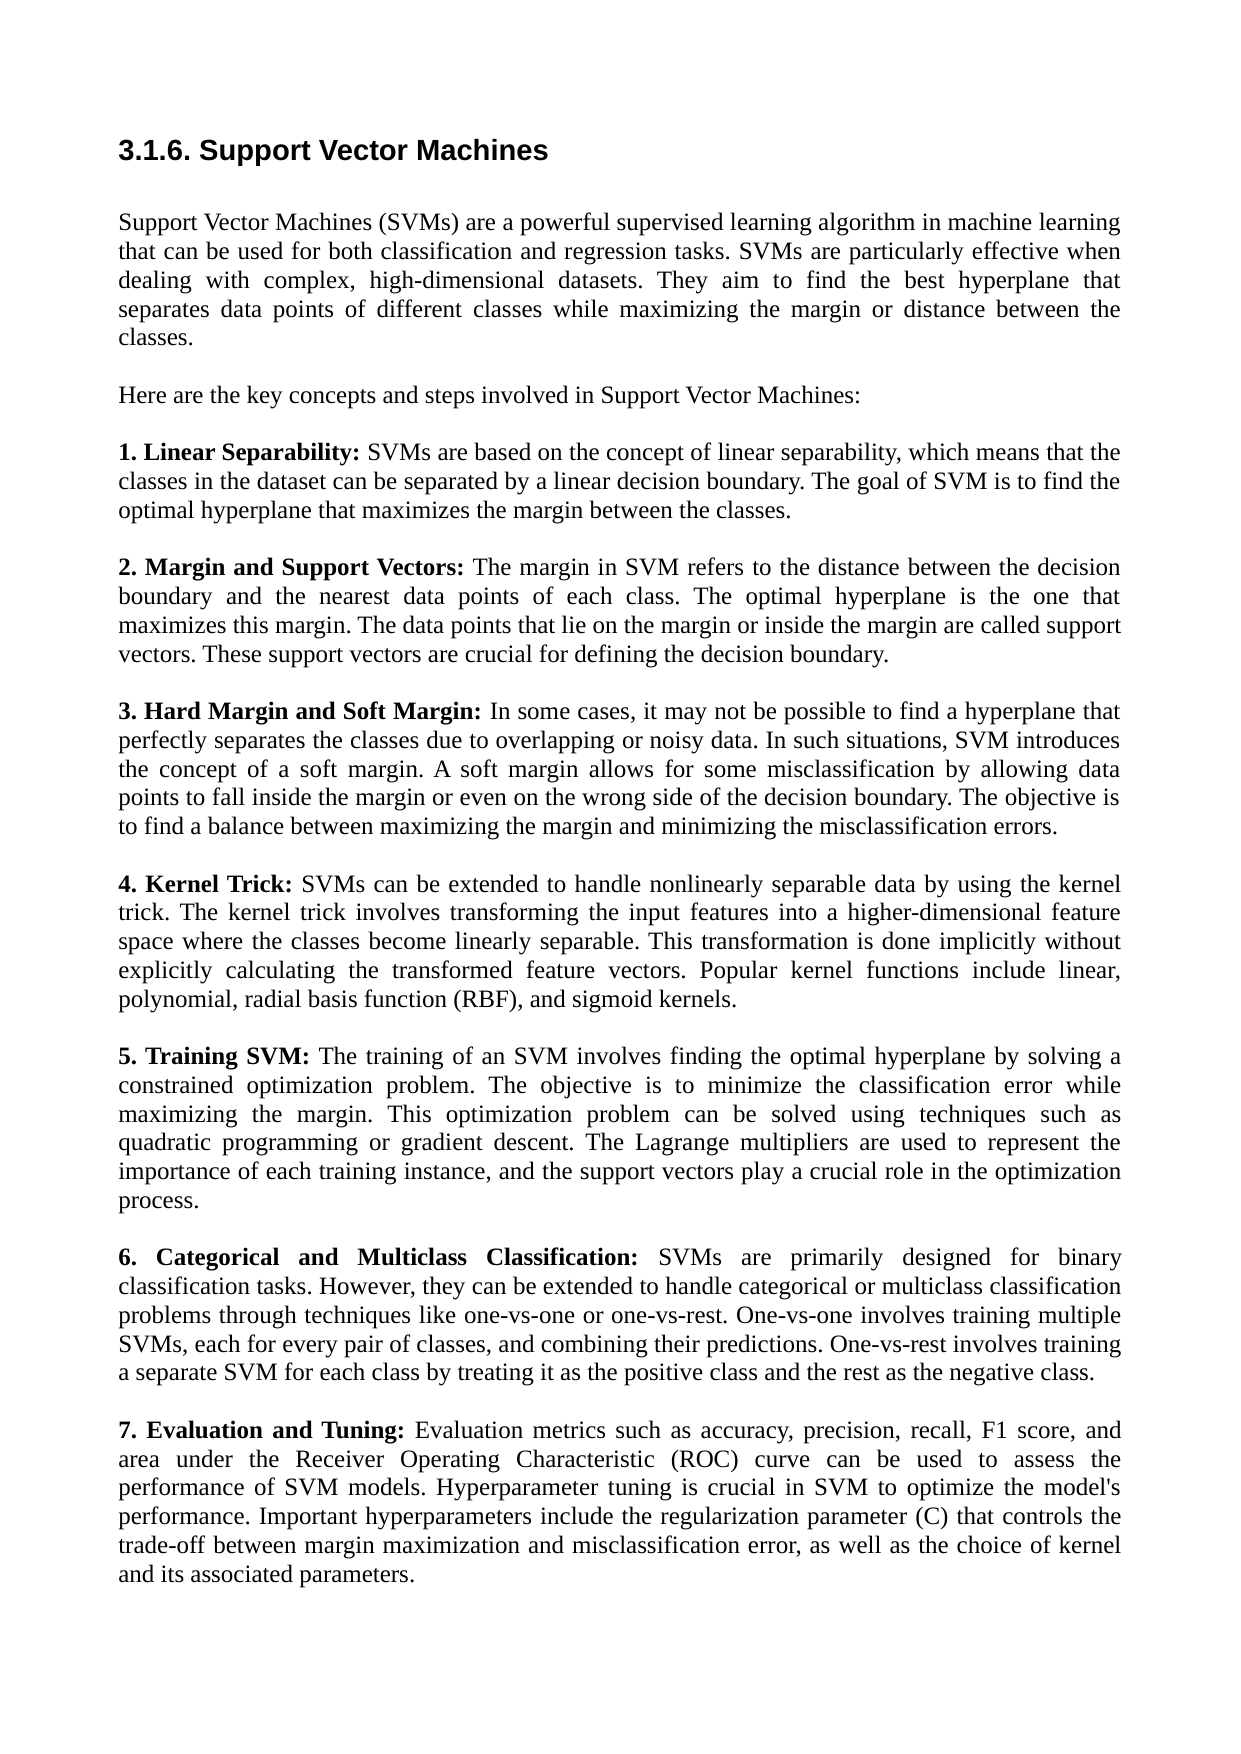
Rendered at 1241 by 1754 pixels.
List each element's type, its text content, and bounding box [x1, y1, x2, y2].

text Here are the key concepts and steps involved in Support Vector Machines: [118, 380, 1122, 409]
text 3. Hard Margin and Soft Margin: In some cases, it may not be possible to find a hyperplane that perfectly separates the classes due to overlapping or noisy data. In such situations, SVM introduces the concept of a soft margin. A soft margin allows for some misclassification by allowing data points to fall inside the margin or even on the wrong side of the decision boundary. The objective is to find a balance between maximizing the margin and minimizing the misclassification errors. [118, 696, 1122, 840]
text Support Vector Machines (SVMs) are a powerful supervised learning algorithm in machine learning that can be used for both classification and regression tasks. SVMs are particularly effective when dealing with complex, high-dimensional datasets. They aim to find the best hyperplane that separates data points of different classes while maximizing the margin or distance between the classes. [118, 207, 1122, 351]
text 1. Linear Separability: SVMs are based on the concept of linear separability, which means that the classes in the dataset can be separated by a linear decision boundary. The goal of SVM is to find the optimal hyperplane that maximizes the margin between the classes. [118, 437, 1122, 524]
text 2. Margin and Support Vectors: The margin in SVM refers to the distance between the decision boundary and the nearest data points of each class. The optimal hyperplane is the one that maximizes this margin. The data points that lie on the margin or inside the margin are called support vectors. These support vectors are crucial for defining the decision boundary. [118, 552, 1122, 667]
text 5. Training SVM: The training of an SVM involves finding the optimal hyperplane by solving a constrained optimization problem. The objective is to minimize the classification error while maximizing the margin. This optimization problem can be solved using techniques such as quadratic programming or gradient descent. The Lagrange multipliers are used to represent the importance of each training instance, and the support vectors play a crucial role in the optimization process. [118, 1041, 1122, 1214]
subtitle 3.1.6. Support Vector Machines [118, 133, 1122, 166]
text 6. Categorical and Multiclass Classification: SVMs are primarily designed for binary classification tasks. However, they can be extended to handle categorical or multiclass classification problems through techniques like one-vs-one or one-vs-rest. One-vs-one involves training multiple SVMs, each for every pair of classes, and combining their predictions. One-vs-rest involves training a separate SVM for each class by treating it as the positive class and the rest as the negative class. [118, 1242, 1122, 1386]
text 7. Evaluation and Tuning: Evaluation metrics such as accuracy, precision, recall, F1 score, and area under the Receiver Operating Characteristic (ROC) curve can be used to assess the performance of SVM models. Hyperparameter tuning is crucial in SVM to optimize the model's performance. Important hyperparameters include the regularization parameter (C) that controls the trade-off between margin maximization and misclassification error, as well as the choice of kernel and its associated parameters. [118, 1415, 1122, 1587]
text 4. Kernel Trick: SVMs can be extended to handle nonlinearly separable data by using the kernel trick. The kernel trick involves transforming the input features into a higher-dimensional feature space where the classes become linearly separable. This transformation is done implicitly without explicitly calculating the transformed feature vectors. Popular kernel functions include linear, polynomial, radial basis function (RBF), and sigmoid kernels. [118, 869, 1122, 1012]
